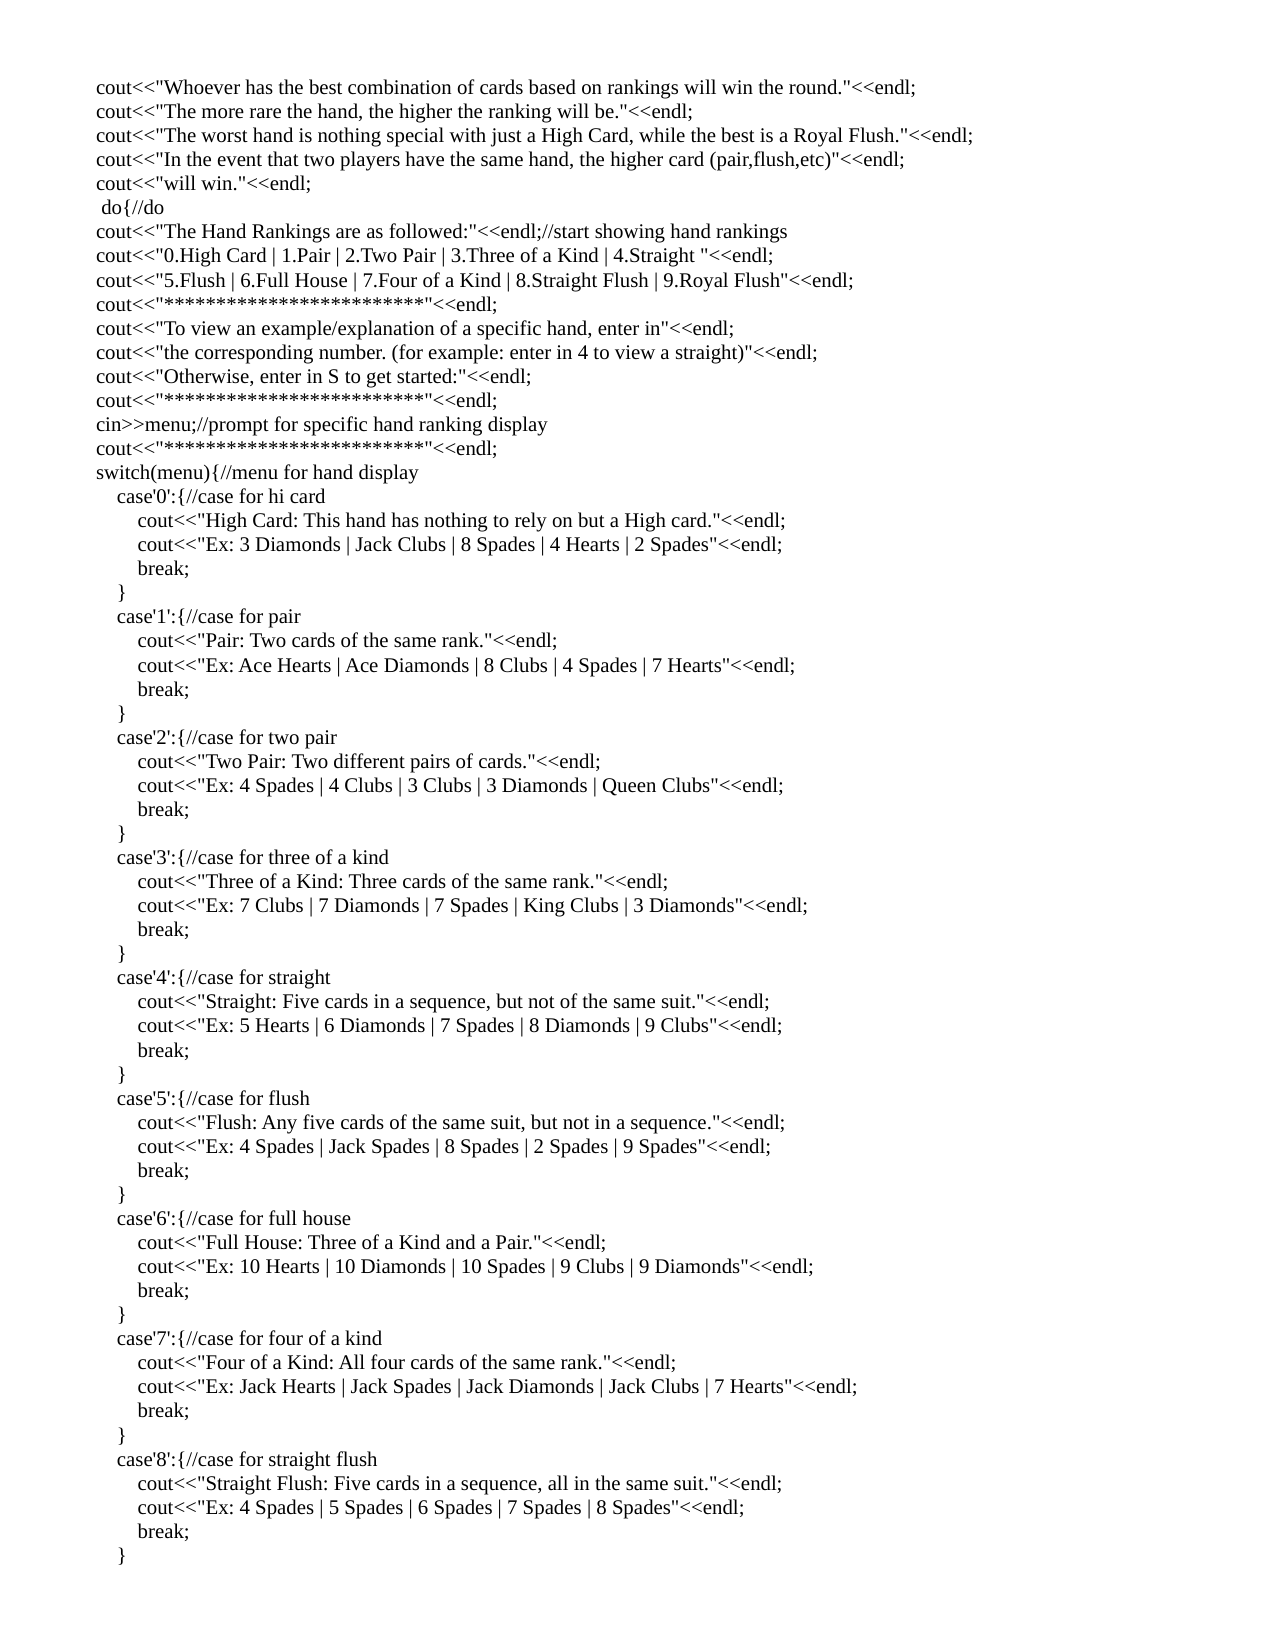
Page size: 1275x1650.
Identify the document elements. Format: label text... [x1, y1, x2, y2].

text cin>>menu;//prompt for specific hand ranking display [75, 412, 1200, 436]
text case'0':{//case for hi card [75, 484, 1200, 508]
text cout<<"Ex: 4 Spades | Jack Spades | 8 Spades | 2 Spades | 9 Spades"<<endl; [75, 1134, 1200, 1158]
text case'8':{//case for straight flush [75, 1447, 1200, 1471]
text case'4':{//case for straight [75, 965, 1200, 989]
text break; [75, 797, 1200, 821]
text cout<<"High Card: This hand has nothing to rely on but a High card."<<endl; [75, 508, 1200, 532]
text switch(menu){//menu for hand display [75, 460, 1200, 484]
text cout<<"The more rare the hand, the higher the ranking will be."<<endl; [75, 99, 1200, 123]
text cout<<"Ex: 4 Spades | 4 Clubs | 3 Clubs | 3 Diamonds | Queen Clubs"<<endl; [75, 773, 1200, 797]
text cout<<"Whoever has the best combination of cards based on rankings will win the round."<<endl; [75, 75, 1200, 99]
text cout<<"5.Flush | 6.Full House | 7.Four of a Kind | 8.Straight Flush | 9.Royal Flush"<<endl; [75, 267, 1200, 292]
text cout<<"Ex: 4 Spades | 5 Spades | 6 Spades | 7 Spades | 8 Spades"<<endl; [75, 1495, 1200, 1519]
text case'5':{//case for flush [75, 1086, 1200, 1110]
text cout<<"*************************"<<endl; [75, 388, 1200, 412]
text case'6':{//case for full house [75, 1206, 1200, 1230]
text cout<<"*************************"<<endl; [75, 292, 1200, 316]
text cout<<"Three of a Kind: Three cards of the same rank."<<endl; [75, 869, 1200, 893]
text cout<<"Ex: Ace Hearts | Ace Diamonds | 8 Clubs | 4 Spades | 7 Hearts"<<endl; [75, 652, 1200, 677]
text case'7':{//case for four of a kind [75, 1326, 1200, 1350]
text } [75, 1422, 1200, 1447]
text } [75, 821, 1200, 845]
text break; [75, 1398, 1200, 1422]
text } [75, 580, 1200, 604]
text } [75, 941, 1200, 965]
text cout<<"0.High Card | 1.Pair | 2.Two Pair | 3.Three of a Kind | 4.Straight "<<endl; [75, 243, 1200, 267]
text } [75, 1182, 1200, 1206]
text cout<<"The worst hand is nothing special with just a High Card, while the best is a Royal Flush."<<endl; [75, 123, 1200, 147]
text cout<<"Full House: Three of a Kind and a Pair."<<endl; [75, 1230, 1200, 1254]
text break; [75, 556, 1200, 580]
text cout<<"Ex: Jack Hearts | Jack Spades | Jack Diamonds | Jack Clubs | 7 Hearts"<<endl; [75, 1374, 1200, 1398]
text cout<<"Two Pair: Two different pairs of cards."<<endl; [75, 749, 1200, 773]
text do{//do [75, 195, 1200, 219]
text cout<<"Ex: 10 Hearts | 10 Diamonds | 10 Spades | 9 Clubs | 9 Diamonds"<<endl; [75, 1254, 1200, 1278]
text cout<<"Otherwise, enter in S to get started:"<<endl; [75, 364, 1200, 388]
text cout<<"In the event that two players have the same hand, the higher card (pair,flush,etc)"<<endl; [75, 147, 1200, 171]
text cout<<"Straight: Five cards in a sequence, but not of the same suit."<<endl; [75, 989, 1200, 1013]
text cout<<"Ex: 3 Diamonds | Jack Clubs | 8 Spades | 4 Hearts | 2 Spades"<<endl; [75, 532, 1200, 556]
text } [75, 1302, 1200, 1326]
text cout<<"Ex: 7 Clubs | 7 Diamonds | 7 Spades | King Clubs | 3 Diamonds"<<endl; [75, 893, 1200, 917]
text cout<<"Ex: 5 Hearts | 6 Diamonds | 7 Spades | 8 Diamonds | 9 Clubs"<<endl; [75, 1013, 1200, 1037]
text } [75, 1062, 1200, 1086]
text cout<<"Flush: Any five cards of the same suit, but not in a sequence."<<endl; [75, 1110, 1200, 1134]
text cout<<"Pair: Two cards of the same rank."<<endl; [75, 628, 1200, 652]
text case'1':{//case for pair [75, 604, 1200, 628]
text break; [75, 917, 1200, 941]
text cout<<"Four of a Kind: All four cards of the same rank."<<endl; [75, 1350, 1200, 1374]
text } [75, 701, 1200, 725]
text cout<<"Straight Flush: Five cards in a sequence, all in the same suit."<<endl; [75, 1471, 1200, 1495]
text cout<<"The Hand Rankings are as followed:"<<endl;//start showing hand rankings [75, 219, 1200, 243]
text case'3':{//case for three of a kind [75, 845, 1200, 869]
text } [75, 1543, 1200, 1567]
text break; [75, 677, 1200, 701]
text cout<<"will win."<<endl; [75, 171, 1200, 195]
text break; [75, 1158, 1200, 1182]
text break; [75, 1037, 1200, 1062]
text break; [75, 1519, 1200, 1543]
text cout<<"To view an example/explanation of a specific hand, enter in"<<endl; [75, 316, 1200, 340]
text cout<<"*************************"<<endl; [75, 436, 1200, 460]
text cout<<"the corresponding number. (for example: enter in 4 to view a straight)"<<endl; [75, 340, 1200, 364]
text case'2':{//case for two pair [75, 725, 1200, 749]
text break; [75, 1278, 1200, 1302]
